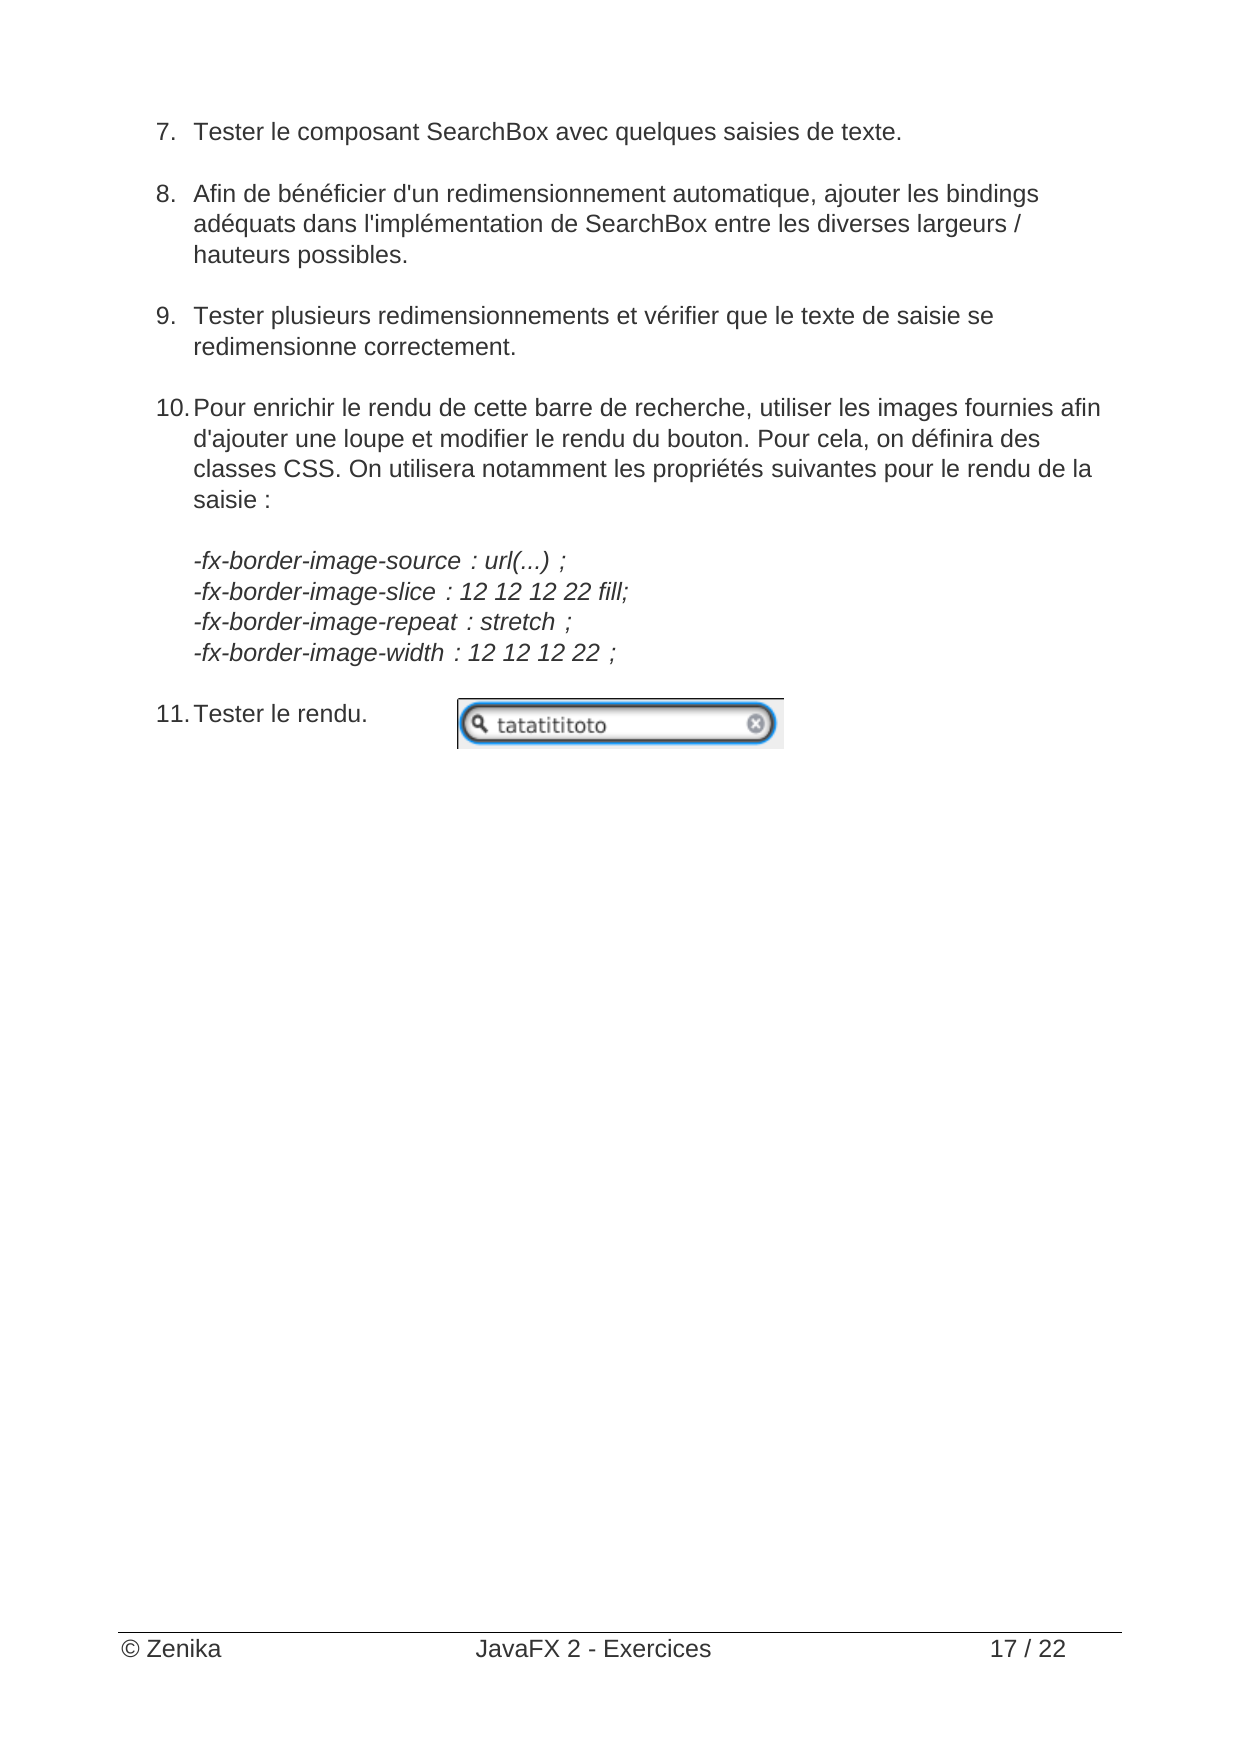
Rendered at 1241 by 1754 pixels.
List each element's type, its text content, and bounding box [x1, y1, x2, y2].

list Tester le composant SearchBox avec quelques saisies de texte. [156, 118, 1122, 177]
list Tester le rendu. [156, 700, 457, 728]
list [784, 700, 1122, 728]
list Pour enrichir le rendu de cette barre de recherche, utiliser les images fournies afin d'ajouter une loupe et modifier le rendu du bouton. Pour cela, on définira des classes CSS. On utilisera notamment les propriétés suivantes pour le rendu de la saisie : -fx-border-image-source : url(...) ; -fx-border-image-slice : 12 12 12 22 fill; -fx-border-image-repeat : stretch ; -fx-border-image-width : 12 12 12 22 ; [156, 394, 1122, 697]
list Tester plusieurs redimensionnements et vérifier que le texte de saisie se redimensionne correctement. [156, 302, 1122, 391]
list Afin de bénéficier d'un redimensionnement automatique, ajouter les bindings adéquats dans l'implémentation de SearchBox entre les diverses largeurs / hauteurs possibles. [156, 179, 1122, 299]
picture [457, 698, 784, 749]
